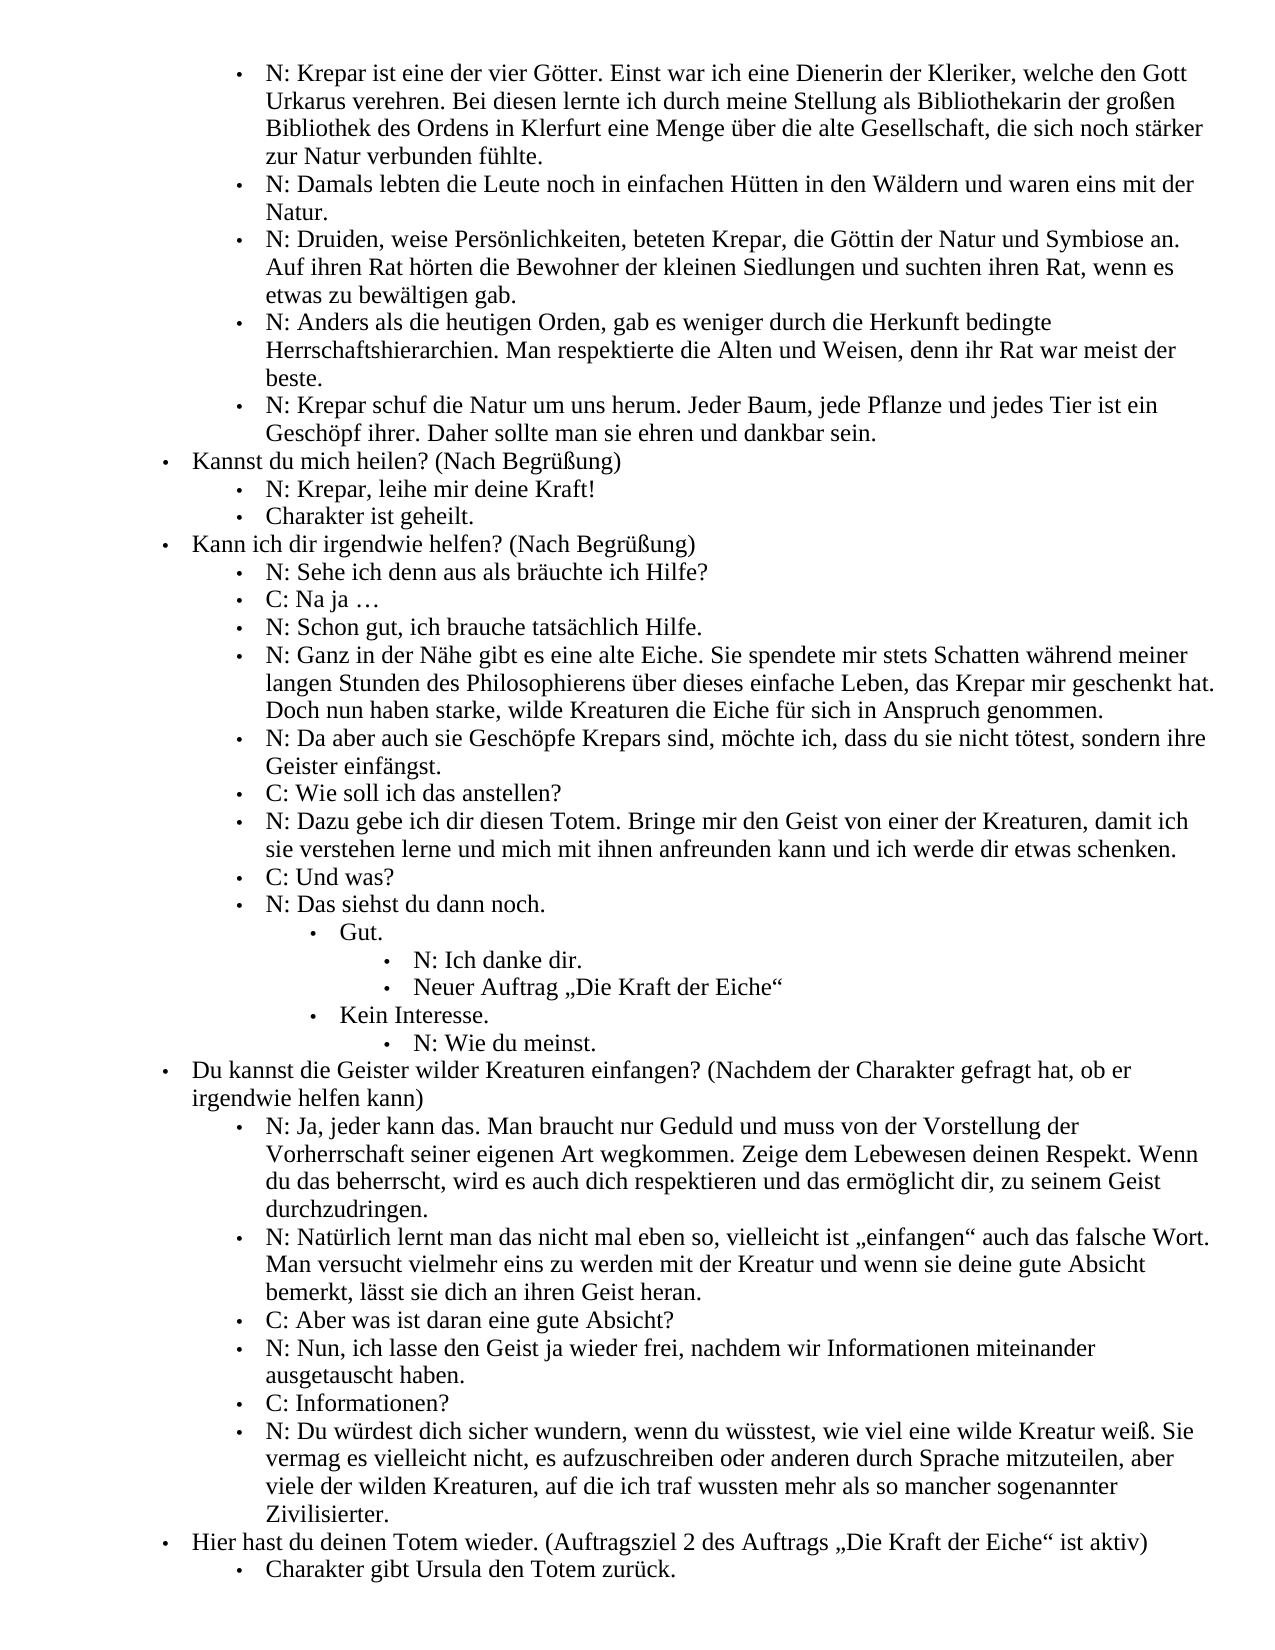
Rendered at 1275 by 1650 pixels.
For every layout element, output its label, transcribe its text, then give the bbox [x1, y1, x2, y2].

list N: Ganz in der Nähe gibt es eine alte Eiche. Sie spendete mir stets Schatten während meiner langen Stunden des Philosophierens über dieses einfache Leben, das Krepar mir geschenkt hat. Doch nun haben starke, wilde Kreaturen die Eiche für sich in Anspruch genommen. [236, 641, 1216, 724]
list N: Krepar, leihe mir deine Kraft! [236, 475, 1216, 502]
list N: Das siehst du dann noch. [236, 890, 1216, 918]
list Neuer Auftrag „Die Kraft der Eiche“ [384, 973, 1216, 1001]
list N: Dazu gebe ich dir diesen Totem. Bringe mir den Geist von einer der Kreaturen, damit ich sie verstehen lerne und mich mit ihnen anfreunden kann und ich werde dir etwas schenken. [236, 807, 1216, 863]
list C: Aber was ist daran eine gute Absicht? [236, 1306, 1216, 1334]
list N: Anders als die heutigen Orden, gab es weniger durch die Herkunft bedingte Herrschaftshierarchien. Man respektierte die Alten und Weisen, denn ihr Rat war meist der beste. [236, 308, 1216, 392]
list N: Da aber auch sie Geschöpfe Krepars sind, möchte ich, dass du sie nicht tötest, sondern ihre Geister einfängst. [236, 724, 1216, 779]
list N: Nun, ich lasse den Geist ja wieder frei, nachdem wir Informationen miteinander ausgetauscht haben. [236, 1334, 1216, 1389]
list N: Krepar schuf die Natur um uns herum. Jeder Baum, jede Pflanze und jedes Tier ist ein Geschöpf ihrer. Daher sollte man sie ehren und dankbar sein. [236, 392, 1216, 447]
list C: Wie soll ich das anstellen? [236, 779, 1216, 807]
list Gut. [310, 918, 1216, 946]
list C: Na ja … [236, 586, 1216, 613]
list N: Krepar ist eine der vier Götter. Einst war ich eine Dienerin der Kleriker, welche den Gott Urkarus verehren. Bei diesen lernte ich durch meine Stellung als Bibliothekarin der großen Bibliothek des Ordens in Klerfurt eine Menge über die alte Gesellschaft, die sich noch stärker zur Natur verbunden fühlte. [236, 59, 1216, 170]
list N: Wie du meinst. [384, 1029, 1216, 1057]
list Hier hast du deinen Totem wieder. (Auftragsziel 2 des Auftrags „Die Kraft der Eiche“ ist aktiv) [162, 1528, 1216, 1555]
list Charakter gibt Ursula den Totem zurück. [236, 1555, 1216, 1583]
list Kein Interesse. [310, 1001, 1216, 1029]
list N: Ich danke dir. [384, 946, 1216, 973]
list N: Druiden, weise Persönlichkeiten, beteten Krepar, die Göttin der Natur und Symbiose an. Auf ihren Rat hörten die Bewohner der kleinen Siedlungen und suchten ihren Rat, wenn es etwas zu bewältigen gab. [236, 225, 1216, 308]
list Kann ich dir irgendwie helfen? (Nach Begrüßung) [162, 530, 1216, 558]
list N: Natürlich lernt man das nicht mal eben so, vielleicht ist „einfangen“ auch das falsche Wort. Man versucht vielmehr eins zu werden mit der Kreatur und wenn sie deine gute Absicht bemerkt, lässt sie dich an ihren Geist heran. [236, 1223, 1216, 1306]
list Kannst du mich heilen? (Nach Begrüßung) [162, 447, 1216, 475]
list Charakter ist geheilt. [236, 502, 1216, 530]
list N: Du würdest dich sicher wundern, wenn du wüsstest, wie viel eine wilde Kreatur weiß. Sie vermag es vielleicht nicht, es aufzuschreiben oder anderen durch Sprache mitzuteilen, aber viele der wilden Kreaturen, auf die ich traf wussten mehr als so mancher sogenannter Zivilisierter. [236, 1417, 1216, 1528]
list N: Schon gut, ich brauche tatsächlich Hilfe. [236, 613, 1216, 641]
list Du kannst die Geister wilder Kreaturen einfangen? (Nachdem der Charakter gefragt hat, ob er irgendwie helfen kann) [162, 1057, 1216, 1112]
list N: Sehe ich denn aus als bräuchte ich Hilfe? [236, 558, 1216, 586]
list N: Damals lebten die Leute noch in einfachen Hütten in den Wäldern und waren eins mit der Natur. [236, 170, 1216, 225]
list C: Informationen? [236, 1389, 1216, 1417]
list C: Und was? [236, 863, 1216, 890]
list N: Ja, jeder kann das. Man braucht nur Geduld und muss von der Vorstellung der Vorherrschaft seiner eigenen Art wegkommen. Zeige dem Lebewesen deinen Respekt. Wenn du das beherrscht, wird es auch dich respektieren und das ermöglicht dir, zu seinem Geist durchzudringen. [236, 1112, 1216, 1223]
